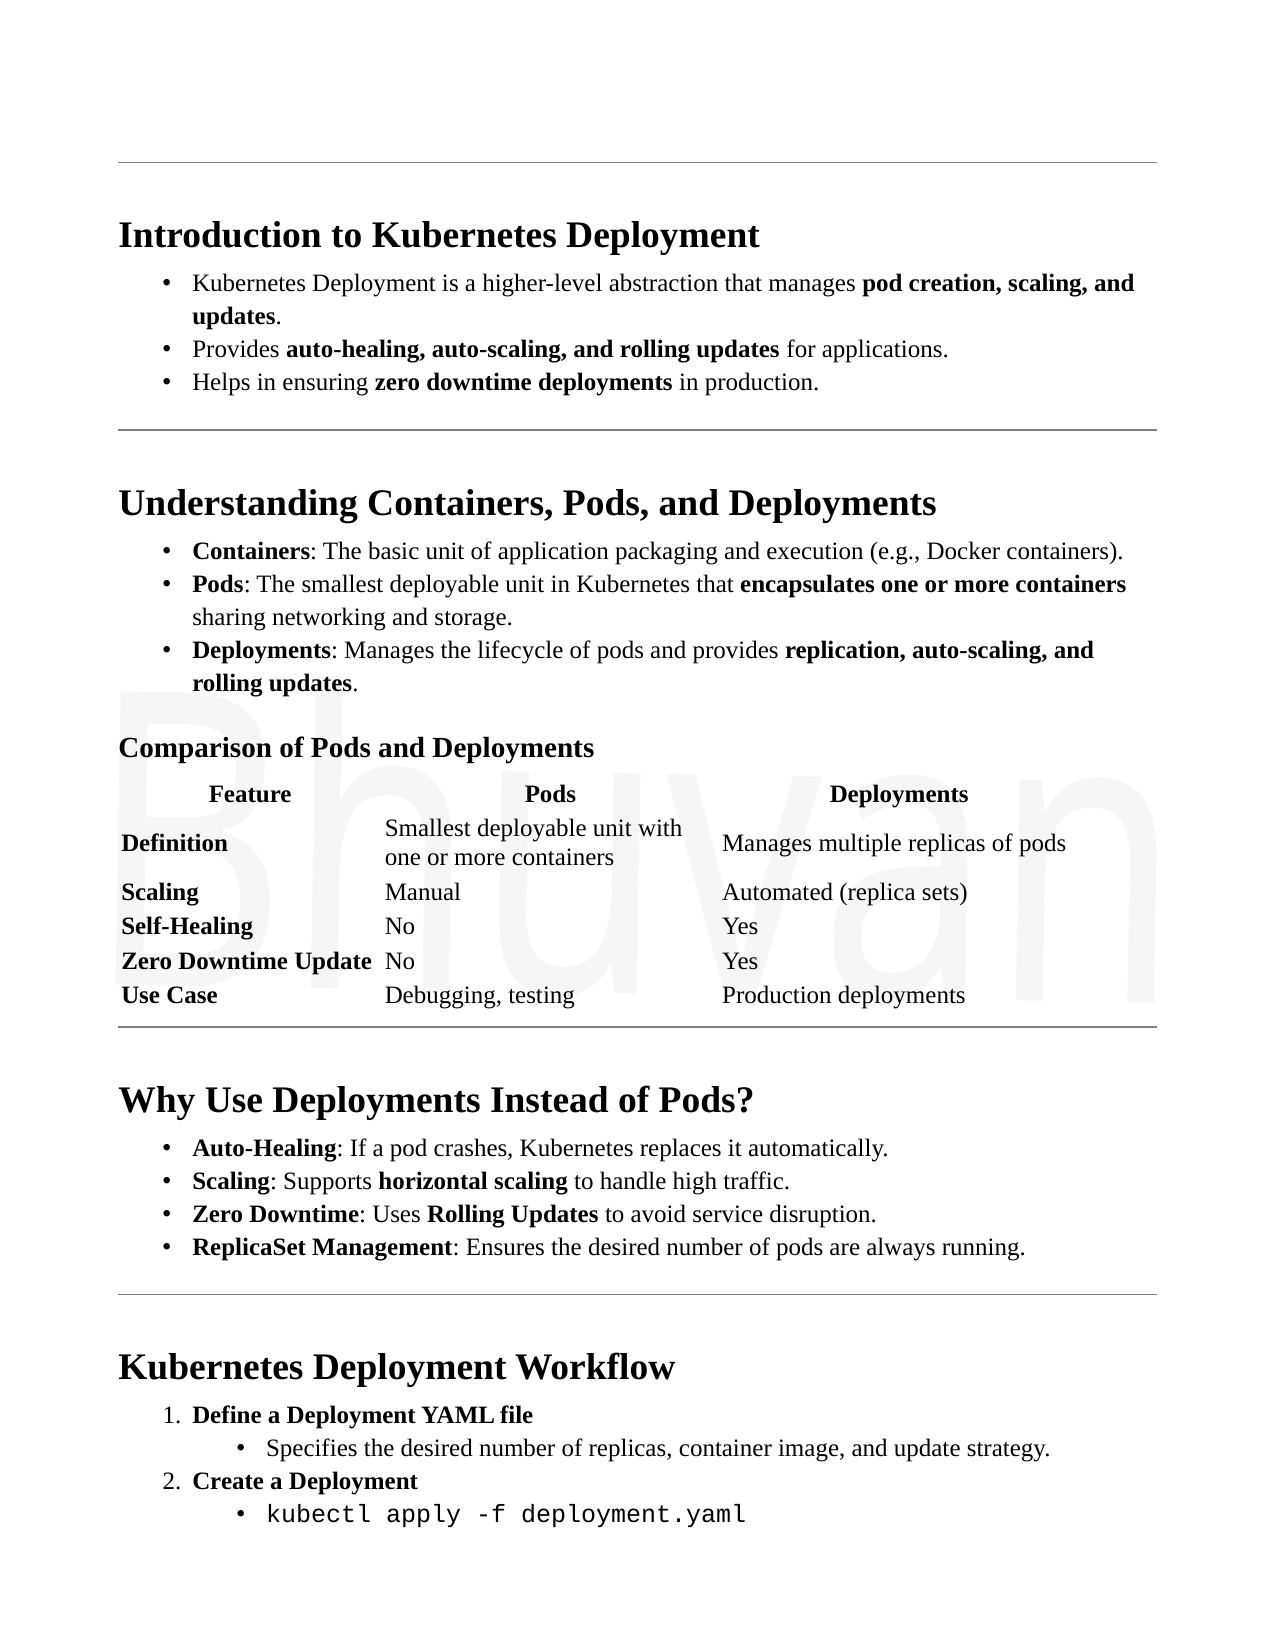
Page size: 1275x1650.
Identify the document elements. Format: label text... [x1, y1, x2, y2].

table_cell Zero Downtime Update [233, 943, 311, 978]
table_cell Zero Downtime Update [338, 943, 382, 978]
table_header Feature [355, 796, 382, 811]
table_cell Self-Healing [263, 909, 312, 943]
list Scaling: Supports horizontal scaling to handle high traffic. [162, 1166, 1157, 1195]
table_cell No [382, 943, 423, 978]
list ReplicaSet Management: Ensures the desired number of pods are always running. [162, 1232, 1157, 1261]
table_cell Yes [966, 943, 1016, 978]
table_header Pods [529, 776, 613, 811]
table_cell Definition [222, 811, 313, 874]
table_header Deployments [881, 804, 927, 811]
table_header Feature [340, 776, 358, 798]
table_cell Smallest deployable unit with one or more containers [639, 811, 692, 874]
table_cell Manages multiple replicas of pods [1046, 811, 1079, 874]
list Provides auto-healing, auto-scaling, and rolling updates for applications. [162, 334, 1157, 363]
list Deployments: Manages the lifecycle of pods and provides replication, auto-scaling, and rolling updates. [162, 635, 1157, 697]
table_cell Manual [639, 874, 701, 908]
table_cell [450, 943, 513, 978]
list Create a Deployment [162, 1466, 1157, 1495]
table_cell Automated (replica sets) [872, 892, 940, 908]
list Define a Deployment YAML file [162, 1400, 1157, 1429]
table_cell Automated (replica sets) [721, 874, 764, 908]
table_cell Yes [862, 909, 939, 943]
list Kubernetes Deployment is a higher-level abstraction that manages pod creation, scaling, and updates. [162, 268, 1157, 330]
list Zero Downtime: Uses Rolling Updates to avoid service disruption. [162, 1199, 1157, 1228]
table_cell Production deployments [719, 978, 1079, 1012]
table_cell Smallest deployable unit with one or more containers [528, 811, 612, 874]
table_cell Automated (replica sets) [967, 874, 1017, 908]
table_header Pods [382, 796, 416, 811]
table_cell Manual [382, 874, 424, 908]
table_cell [602, 965, 612, 978]
table_header Deployments [812, 776, 888, 811]
table_cell [531, 943, 601, 966]
table_cell Scaling [340, 874, 382, 908]
table_header Pods [430, 776, 501, 811]
table_cell Scaling [267, 874, 312, 908]
table_cell Use Case [118, 978, 382, 1012]
table_header Feature [253, 776, 314, 811]
table_cell Definition [145, 848, 235, 874]
subtitle Comparison of Pods and Deployments [260, 730, 315, 763]
table_cell Manages multiple replicas of pods [793, 811, 941, 874]
subtitle Comparison of Pods and Deployments [147, 730, 235, 763]
table_cell Yes [934, 969, 942, 978]
table_cell Manages multiple replicas of pods [719, 811, 782, 874]
subtitle Introduction to Kubernetes Deployment [118, 213, 1157, 256]
table_cell [527, 909, 610, 943]
list Specifies the desired number of replicas, container image, and update strategy. [236, 1433, 1157, 1462]
table_cell Manual [451, 874, 499, 908]
table_cell Manual [527, 874, 611, 908]
table_cell Scaling [145, 874, 240, 908]
list kubectl apply -f deployment.yaml [236, 1499, 1157, 1530]
table_cell [450, 909, 500, 943]
table_cell Automated (replica sets) [783, 874, 870, 908]
subtitle Kubernetes Deployment Workflow [118, 1345, 1157, 1388]
table_cell No [382, 909, 423, 943]
table_cell Yes [762, 943, 841, 978]
table_cell Automated (replica sets) [1045, 874, 1079, 908]
table_cell Definition [340, 811, 382, 874]
table_cell Yes [1044, 909, 1079, 943]
table_cell [638, 909, 710, 943]
table_header Deployments [719, 776, 792, 811]
list Pods: The smallest deployable unit in Kubernetes that encapsulates one or more containers sharing networking and storage. [162, 569, 1157, 631]
list Containers: The basic unit of application packaging and execution (e.g., Docker containers). [162, 536, 1157, 564]
table_cell Self-Healing [339, 909, 382, 943]
table_cell Yes [966, 909, 1017, 943]
table_header Deployments [929, 776, 1079, 811]
table_cell Yes [730, 909, 754, 943]
table_cell Definition [146, 811, 216, 817]
table_cell Yes [772, 909, 837, 943]
list Helps in ensuring zero downtime deployments in production. [162, 367, 1157, 396]
table_cell Self-Healing [144, 909, 239, 943]
subtitle Why Use Deployments Instead of Pods? [118, 1077, 1157, 1121]
table_cell Yes [1044, 943, 1079, 978]
table_cell Yes [862, 943, 934, 973]
table_cell Manages multiple replicas of pods [964, 811, 1019, 874]
table_header Feature [147, 776, 235, 811]
table_cell Smallest deployable unit with one or more containers [382, 811, 424, 874]
table_cell Yes [737, 943, 745, 958]
table_header Pods [696, 776, 719, 811]
table_cell Smallest deployable unit with one or more containers [449, 811, 500, 874]
table_cell Debugging, testing [382, 978, 719, 1012]
subtitle Understanding Containers, Pods, and Deployments [118, 480, 1157, 523]
subtitle Comparison of Pods and Deployments [342, 730, 1157, 763]
table_header Pods [640, 776, 676, 811]
table_cell [637, 943, 719, 978]
list Auto-Healing: If a pod crashes, Kubernetes replaces it automatically. [162, 1133, 1157, 1162]
table_cell Zero Downtime Update [144, 943, 224, 954]
